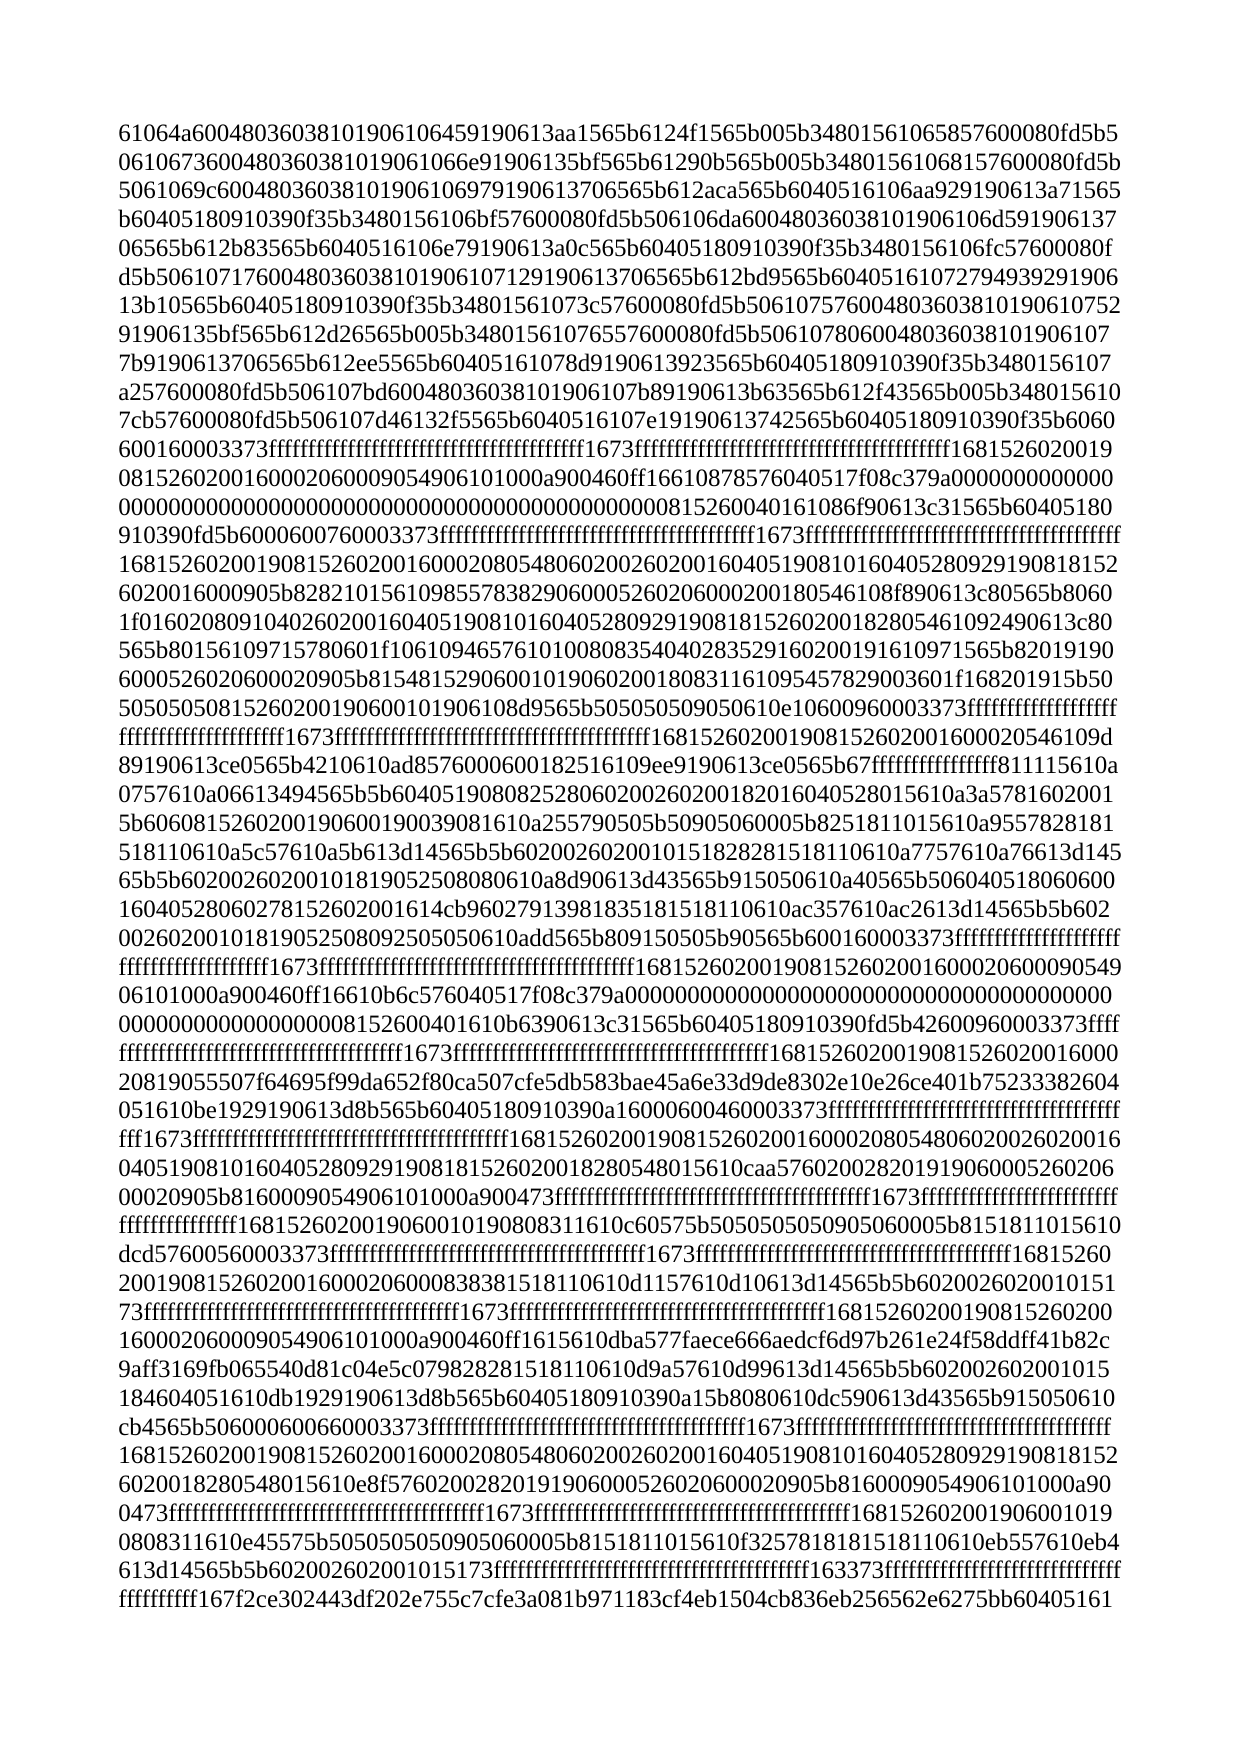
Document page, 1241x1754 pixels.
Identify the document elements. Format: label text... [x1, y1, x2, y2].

text 61064a60048036038101906106459190613aa1565b6124f1565b005b34801561065857600080fd5b50610673600480360381019061066e91906135bf565b61290b565b005b34801561068157600080fd5b5061069c60048036038101906106979190613706565b612aca565b6040516106aa929190613a71565b60405180910390f35b3480156106bf57600080fd5b506106da60048036038101906106d59190613706565b612b83565b6040516106e79190613a0c565b60405180910390f35b3480156106fc57600080fd5b5061071760048036038101906107129190613706565b612bd9565b6040516107279493929190613b10565b60405180910390f35b34801561073c57600080fd5b50610757600480360381019061075291906135bf565b612d26565b005b34801561076557600080fd5b50610780600480360381019061077b9190613706565b612ee5565b60405161078d9190613923565b60405180910390f35b3480156107a257600080fd5b506107bd60048036038101906107b89190613b63565b612f43565b005b3480156107cb57600080fd5b506107d46132f5565b6040516107e19190613742565b60405180910390f35b6060600160003373ffffffffffffffffffffffffffffffffffffffff1673ffffffffffffffffffffffffffffffffffffffff16815260200190815260200160002060009054906101000a900460ff16610878576040517f08c379a000000000000000000000000000000000000000000000000000000000815260040161086f90613c31565b60405180910390fd5b6000600760003373ffffffffffffffffffffffffffffffffffffffff1673ffffffffffffffffffffffffffffffffffffffff168152602001908152602001600020805480602002602001604051908101604052809291908181526020016000905b828210156109855783829060005260206000200180546108f890613c80565b80601f016020809104026020016040519081016040528092919081815260200182805461092490613c80565b80156109715780601f1061094657610100808354040283529160200191610971565b820191906000526020600020905b81548152906001019060200180831161095457829003601f168201915b5050505050815260200190600101906108d9565b505050509050610e10600960003373ffffffffffffffffffffffffffffffffffffffff1673ffffffffffffffffffffffffffffffffffffffff168152602001908152602001600020546109d89190613ce0565b4210610ad8576000600182516109ee9190613ce0565b67ffffffffffffffff811115610a0757610a06613494565b5b604051908082528060200260200182016040528015610a3a57816020015b6060815260200190600190039081610a255790505b50905060005b8251811015610a9557828181518110610a5c57610a5b613d14565b5b6020026020010151828281518110610a7757610a76613d14565b5b60200260200101819052508080610a8d90613d43565b915050610a40565b50604051806060016040528060278152602001614cb96027913981835181518110610ac357610ac2613d14565b5b60200260200101819052508092505050610add565b809150505b90565b600160003373ffffffffffffffffffffffffffffffffffffffff1673ffffffffffffffffffffffffffffffffffffffff16815260200190815260200160002060009054906101000a900460ff16610b6c576040517f08c379a0000000000000000000000000000000000000000000000000000000008152600401610b6390613c31565b60405180910390fd5b42600960003373ffffffffffffffffffffffffffffffffffffffff1673ffffffffffffffffffffffffffffffffffffffff168152602001908152602001600020819055507f64695f99da652f80ca507cfe5db583bae45a6e33d9de8302e10e26ce401b75233382604051610be1929190613d8b565b60405180910390a16000600460003373ffffffffffffffffffffffffffffffffffffffff1673ffffffffffffffffffffffffffffffffffffffff168152602001908152602001600020805480602002602001604051908101604052809291908181526020018280548015610caa57602002820191906000526020600020905b8160009054906101000a900473ffffffffffffffffffffffffffffffffffffffff1673ffffffffffffffffffffffffffffffffffffffff1681526020019060010190808311610c60575b5050505050905060005b8151811015610dcd57600560003373ffffffffffffffffffffffffffffffffffffffff1673ffffffffffffffffffffffffffffffffffffffff1681526020019081526020016000206000838381518110610d1157610d10613d14565b5b602002602001015173ffffffffffffffffffffffffffffffffffffffff1673ffffffffffffffffffffffffffffffffffffffff16815260200190815260200160002060009054906101000a900460ff1615610dba577faece666aedcf6d97b261e24f58ddff41b82c9aff3169fb065540d81c04e5c079828281518110610d9a57610d99613d14565b5b602002602001015184604051610db1929190613d8b565b60405180910390a15b8080610dc590613d43565b915050610cb4565b506000600660003373ffffffffffffffffffffffffffffffffffffffff1673ffffffffffffffffffffffffffffffffffffffff168152602001908152602001600020805480602002602001604051908101604052809291908181526020018280548015610e8f57602002820191906000526020600020905b8160009054906101000a900473ffffffffffffffffffffffffffffffffffffffff1673ffffffffffffffffffffffffffffffffffffffff1681526020019060010190808311610e45575b5050505050905060005b8151811015610f3257818181518110610eb557610eb4613d14565b5b602002602001015173ffffffffffffffffffffffffffffffffffffffff163373ffffffffffffffffffffffffffffffffffffffff167f2ce302443df202e755c7cfe3a081b971183cf4eb1504cb836eb256562e6275bb60405161 [118, 118, 1122, 1613]
